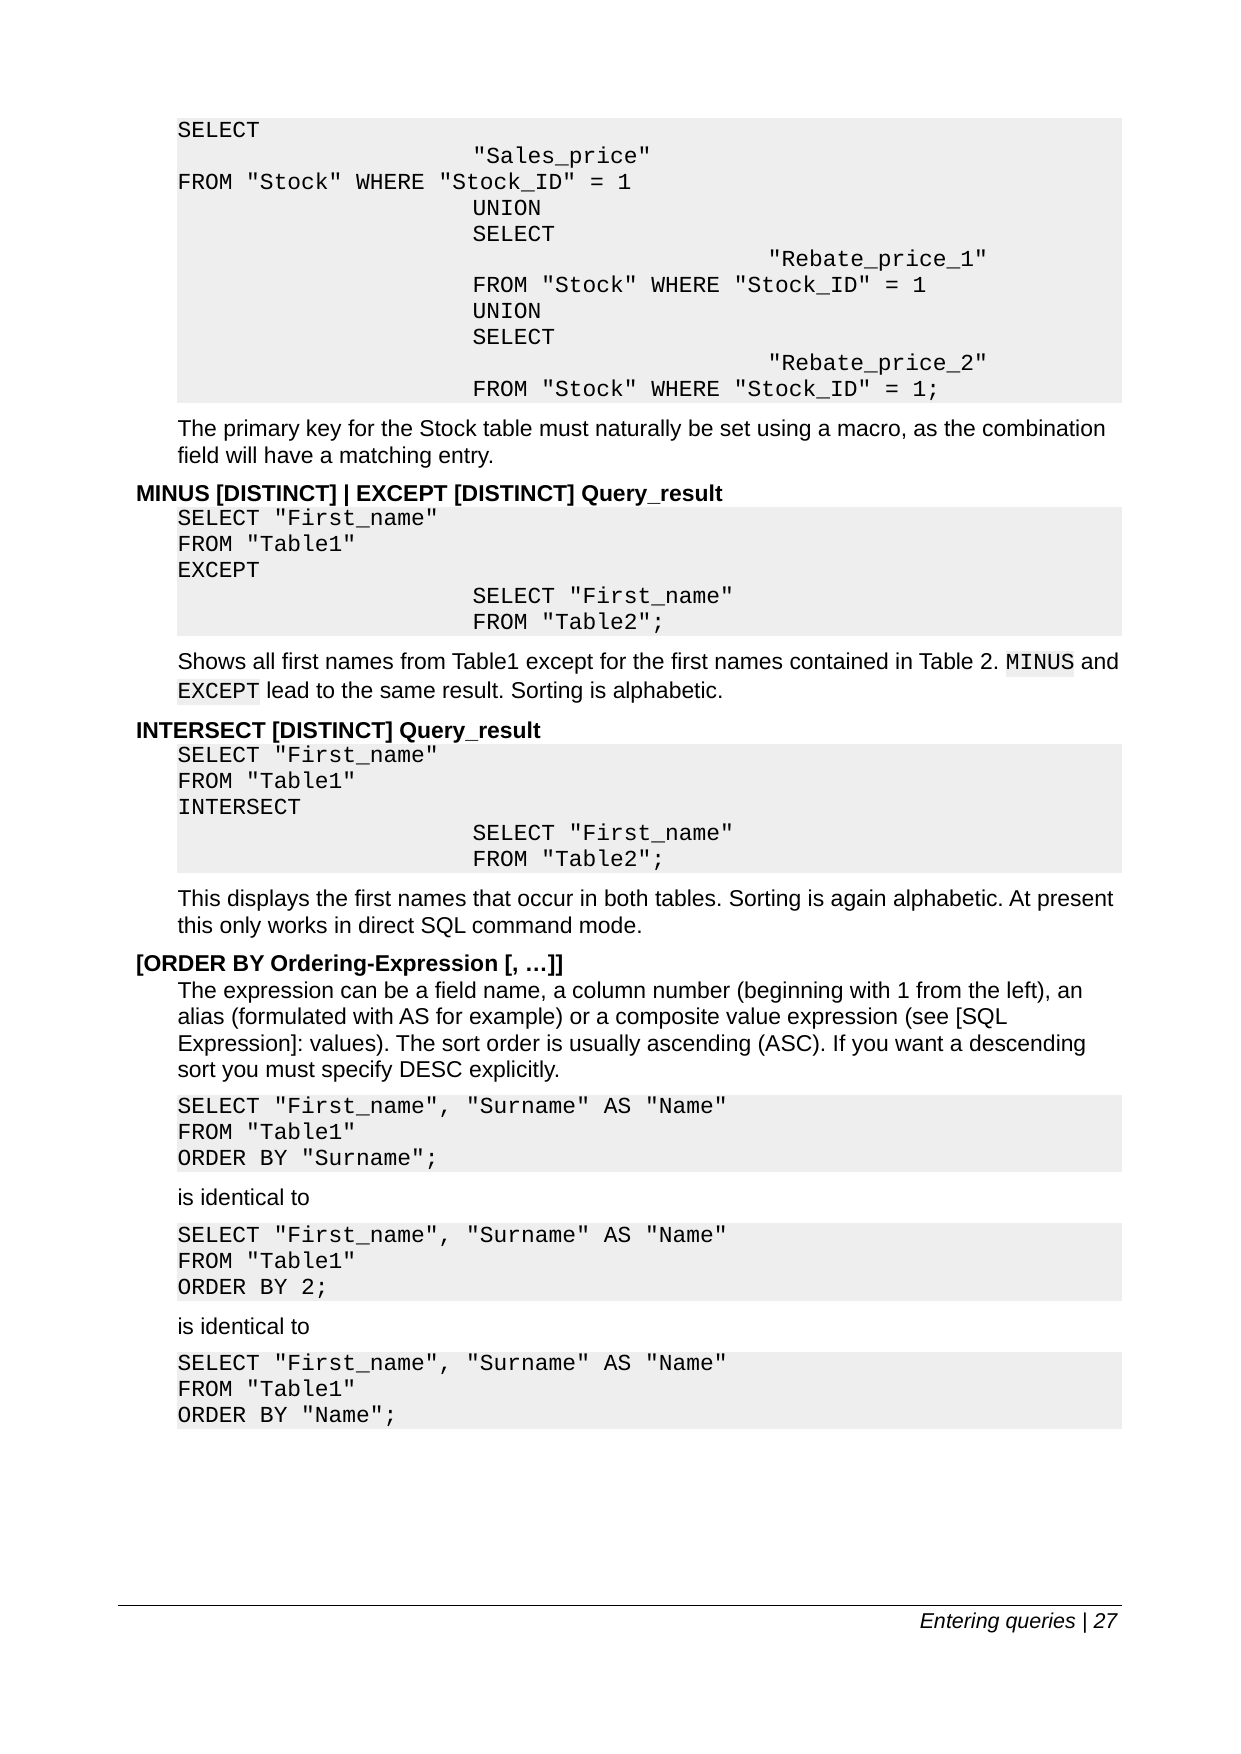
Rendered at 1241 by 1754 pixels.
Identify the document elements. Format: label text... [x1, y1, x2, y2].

text is identical to [177, 1184, 1122, 1211]
text Shows all first names from Table1 except for the first names contained in Table 2. MINUS and EXCEPT lead to the same result. Sorting is alphabetic. [177, 648, 1122, 705]
text SELECT "First_name" FROM "Table1" EXCEPT SELECT "First_name" FROM "Table2"; [177, 507, 1122, 636]
text SELECT "Sales_price" FROM "Stock" WHERE "Stock_ID" = 1 UNION SELECT "Rebate_price_1" FROM "Stock" WHERE "Stock_ID" = 1 UNION SELECT "Rebate_price_2" FROM "Stock" WHERE "Stock_ID" = 1; [177, 118, 1122, 403]
text INTERSECT [DISTINCT] Query_result [136, 717, 1122, 744]
text SELECT "First_name" FROM "Table1" INTERSECT SELECT "First_name" FROM "Table2"; [177, 744, 1122, 873]
text The expression can be a field name, a column number (beginning with 1 from the left), an alias (formulated with AS for example) or a composite value expression (see [SQL Expression]: values). The sort order is usually ascending (ASC). If you want a descending sort you must specify DESC explicitly. [177, 977, 1122, 1082]
text [ORDER BY Ordering-Expression [, …]] [136, 950, 1122, 977]
text SELECT "First_name", "Surname" AS "Name" FROM "Table1" ORDER BY 2; [177, 1223, 1122, 1301]
text SELECT "First_name", "Surname" AS "Name" FROM "Table1" ORDER BY "Name"; [177, 1352, 1122, 1429]
text is identical to [177, 1313, 1122, 1339]
text This displays the first names that occur in both tables. Sorting is again alphabetic. At present this only works in direct SQL command mode. [177, 885, 1122, 938]
text MINUS [DISTINCT] | EXCEPT [DISTINCT] Query_result [136, 480, 1122, 507]
text The primary key for the Stock table must naturally be set using a macro, as the combination field will have a matching entry. [177, 415, 1122, 468]
text SELECT "First_name", "Surname" AS "Name" FROM "Table1" ORDER BY "Surname"; [177, 1095, 1122, 1172]
